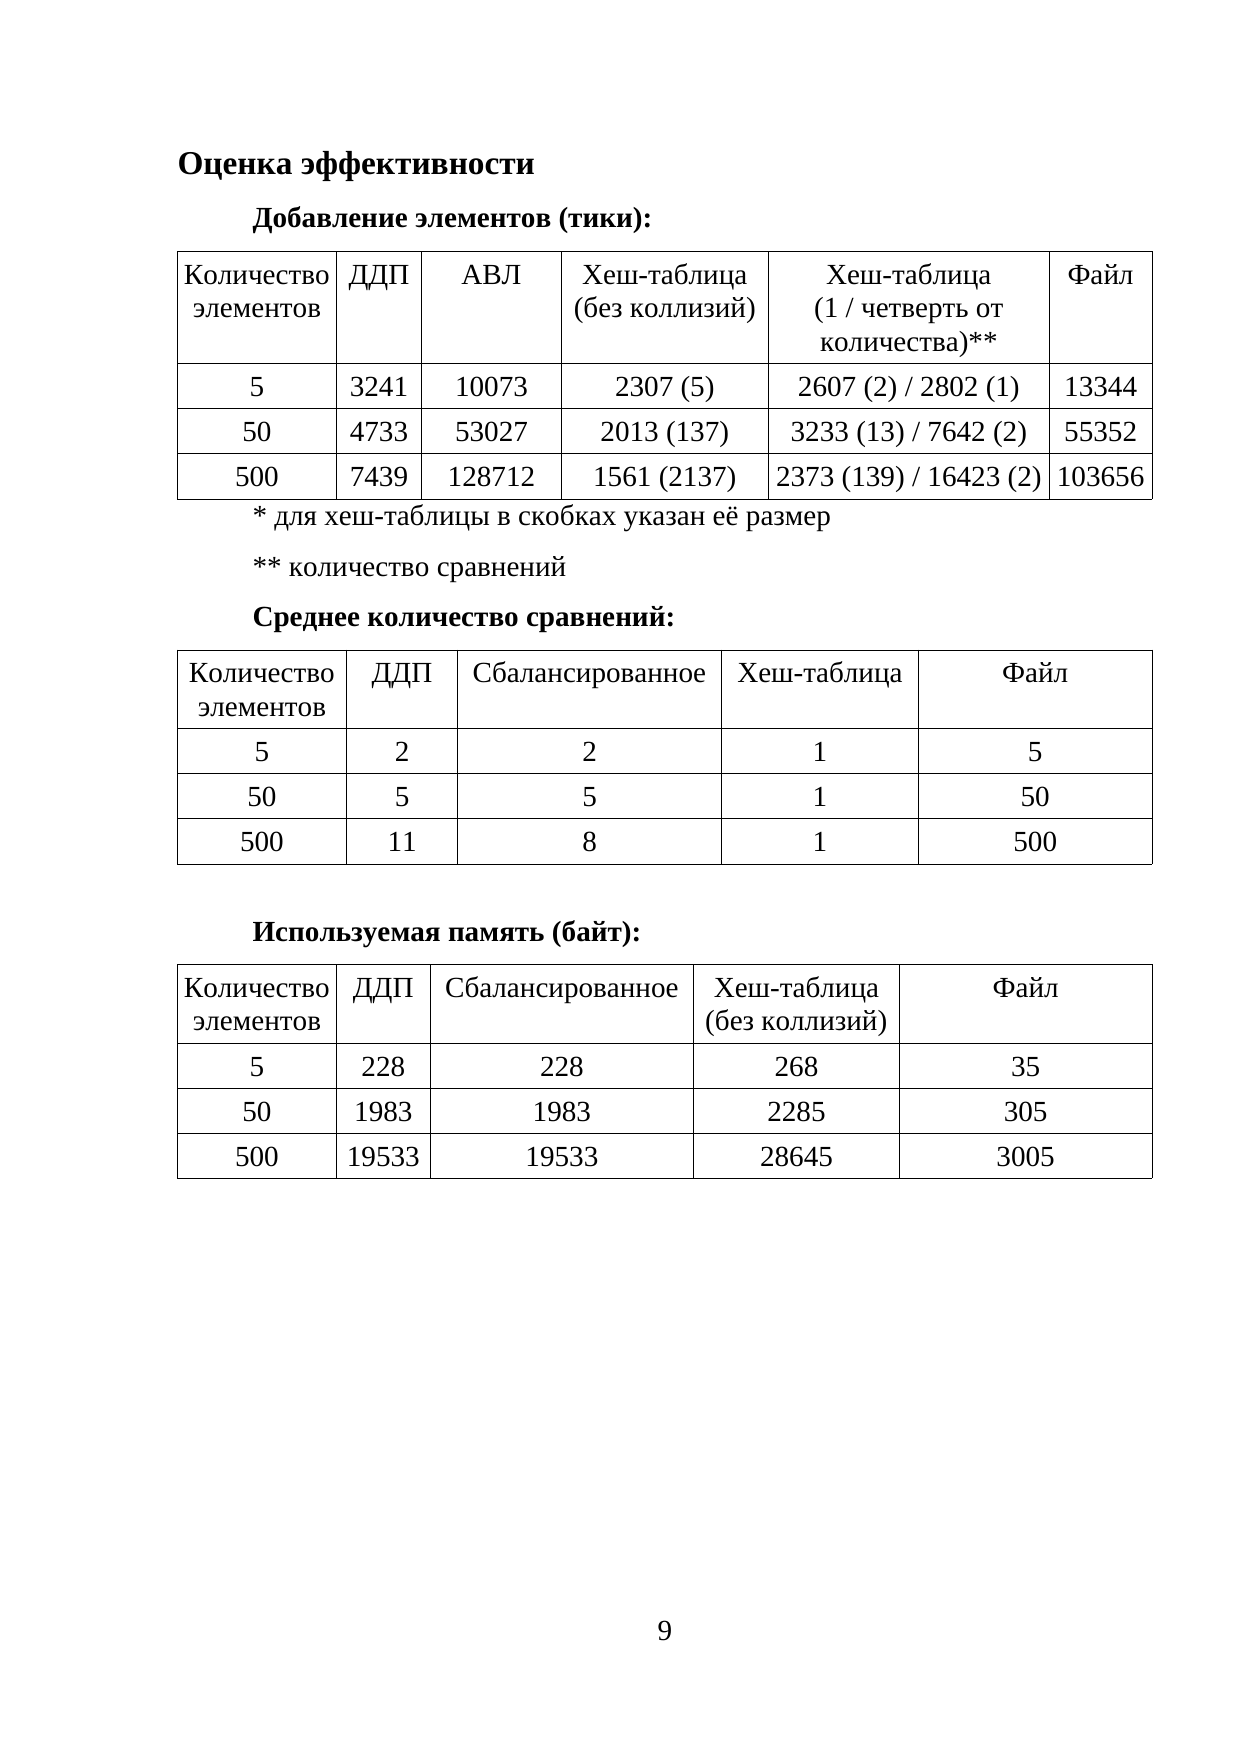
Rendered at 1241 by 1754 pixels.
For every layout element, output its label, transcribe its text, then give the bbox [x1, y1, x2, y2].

table_header Файл [919, 651, 1152, 728]
table_cell 500 [919, 819, 1152, 863]
table_header Файл [1050, 252, 1152, 363]
text Среднее количество сравнений: [177, 599, 1152, 633]
table_cell 5 [347, 774, 457, 818]
table_cell 1561 (2137) [562, 454, 768, 498]
table_cell 1 [722, 819, 918, 863]
table_cell 3241 [337, 364, 421, 408]
table_header Количество элементов [178, 651, 346, 728]
table_cell 2373 (139) / 16423 (2) [769, 454, 1049, 498]
table_cell 3005 [900, 1134, 1152, 1178]
table_cell 4733 [337, 409, 421, 453]
table_header Количество элементов [178, 252, 336, 363]
table_cell 2607 (2) / 2802 (1) [769, 364, 1049, 408]
table_cell 500 [178, 1134, 336, 1178]
table_cell 305 [900, 1089, 1152, 1133]
table_cell 128712 [422, 454, 561, 498]
table_header ДДП [337, 252, 421, 363]
table_header Хеш-таблица (1 / четверть от количества)** [769, 252, 1049, 363]
table_cell 2013 (137) [562, 409, 768, 453]
table_cell 1 [722, 774, 918, 818]
table_cell 10073 [422, 364, 561, 408]
table_cell 2307 (5) [562, 364, 768, 408]
table_cell 1 [722, 729, 918, 773]
table_header Сбалансированное [431, 965, 693, 1043]
table_cell 8 [458, 819, 721, 863]
table_cell 3233 (13) / 7642 (2) [769, 409, 1049, 453]
table_cell 13344 [1050, 364, 1152, 408]
table_cell 50 [178, 774, 346, 818]
table_cell 228 [431, 1044, 693, 1088]
table_cell 5 [919, 729, 1152, 773]
table_header Хеш-таблица (без коллизий) [562, 252, 768, 363]
text ** количество сравнений [177, 549, 1152, 582]
table_cell 228 [337, 1044, 430, 1088]
table_cell 19533 [431, 1134, 693, 1178]
text * для хеш-таблицы в скобках указан её размер [177, 500, 1152, 532]
table_cell 35 [900, 1044, 1152, 1088]
table_cell 1983 [431, 1089, 693, 1133]
table_cell 19533 [337, 1134, 430, 1178]
table_cell 2285 [694, 1089, 899, 1133]
table_header Сбалансированное [458, 651, 721, 728]
table_cell 11 [347, 819, 457, 863]
table_cell 1983 [337, 1089, 430, 1133]
table_cell 50 [919, 774, 1152, 818]
table_cell 55352 [1050, 409, 1152, 453]
table_header Хеш-таблица [722, 651, 918, 728]
table_cell 50 [178, 409, 336, 453]
table_cell 5 [458, 774, 721, 818]
table_cell 2 [458, 729, 721, 773]
table_cell 53027 [422, 409, 561, 453]
text Используемая память (байт): [177, 914, 1152, 947]
table_header Файл [900, 965, 1152, 1043]
table_cell 7439 [337, 454, 421, 498]
table_cell 268 [694, 1044, 899, 1088]
table_cell 5 [178, 1044, 336, 1088]
table_cell 5 [178, 364, 336, 408]
text Добавление элементов (тики): [177, 201, 1152, 234]
table_cell 500 [178, 454, 336, 498]
table_cell 28645 [694, 1134, 899, 1178]
table_cell 500 [178, 819, 346, 863]
table_cell 103656 [1050, 454, 1152, 498]
table_cell 5 [178, 729, 346, 773]
subtitle Оценка эффективности [177, 143, 1152, 181]
table_cell 2 [347, 729, 457, 773]
table_header Количество элементов [178, 965, 336, 1043]
table_header ДДП [337, 965, 430, 1043]
table_header ДДП [347, 651, 457, 728]
table_cell 50 [178, 1089, 336, 1133]
table_header АВЛ [422, 252, 561, 363]
table_header Хеш-таблица (без коллизий) [694, 965, 899, 1043]
